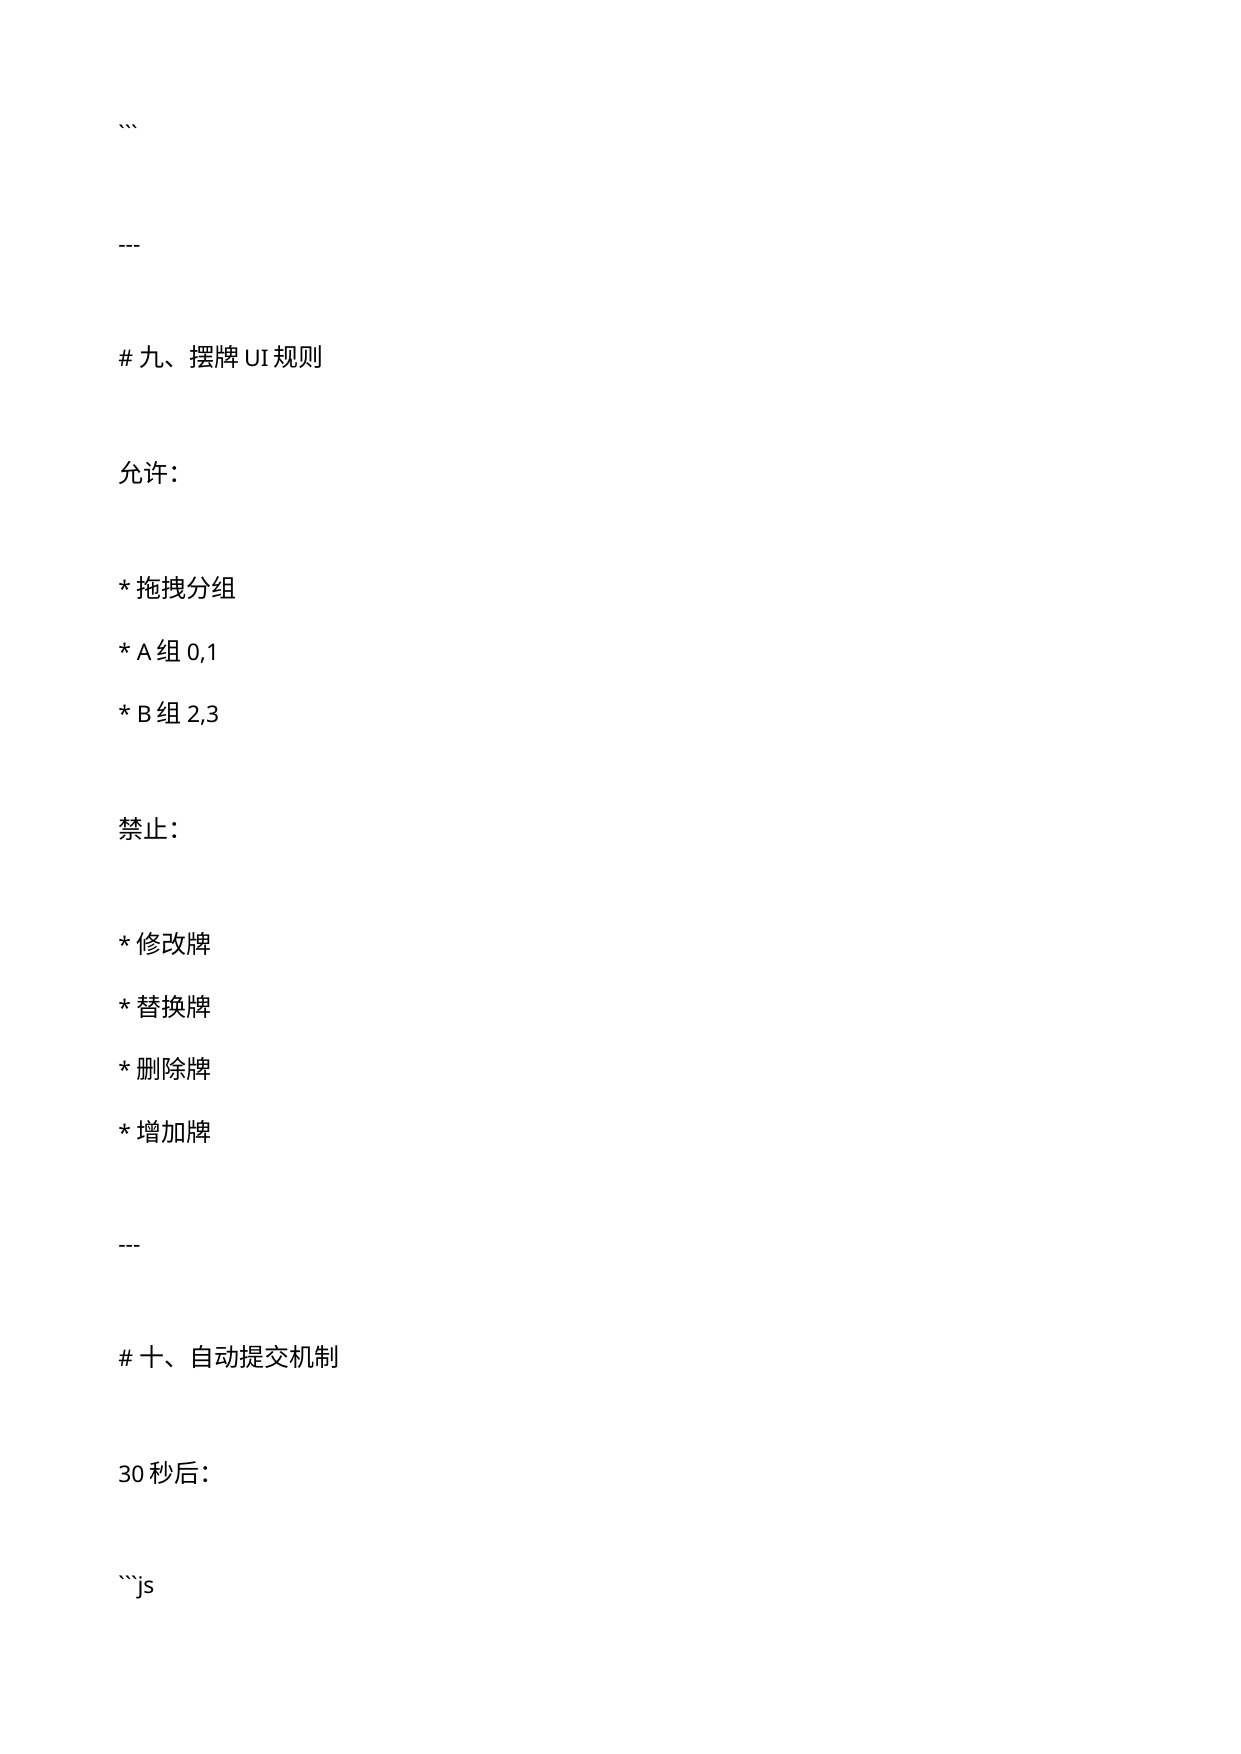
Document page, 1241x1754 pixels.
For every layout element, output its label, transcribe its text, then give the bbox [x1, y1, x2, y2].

text * 增加牌 [118, 1112, 1122, 1148]
text ```js [118, 1569, 1122, 1600]
text --- [118, 228, 1122, 259]
text 禁止： [118, 809, 1122, 846]
text 允许： [118, 453, 1122, 489]
text 30秒后： [118, 1453, 1122, 1489]
text * 删除牌 [118, 1050, 1122, 1086]
text * 替换牌 [118, 987, 1122, 1023]
text * B组 2,3 [118, 694, 1122, 730]
text * 修改牌 [118, 925, 1122, 961]
text * A组 0,1 [118, 631, 1122, 667]
text # 九、摆牌UI规则 [118, 338, 1122, 374]
text ``` [118, 118, 1122, 149]
text --- [118, 1228, 1122, 1259]
text # 十、自动提交机制 [118, 1338, 1122, 1374]
text * 拖拽分组 [118, 569, 1122, 605]
